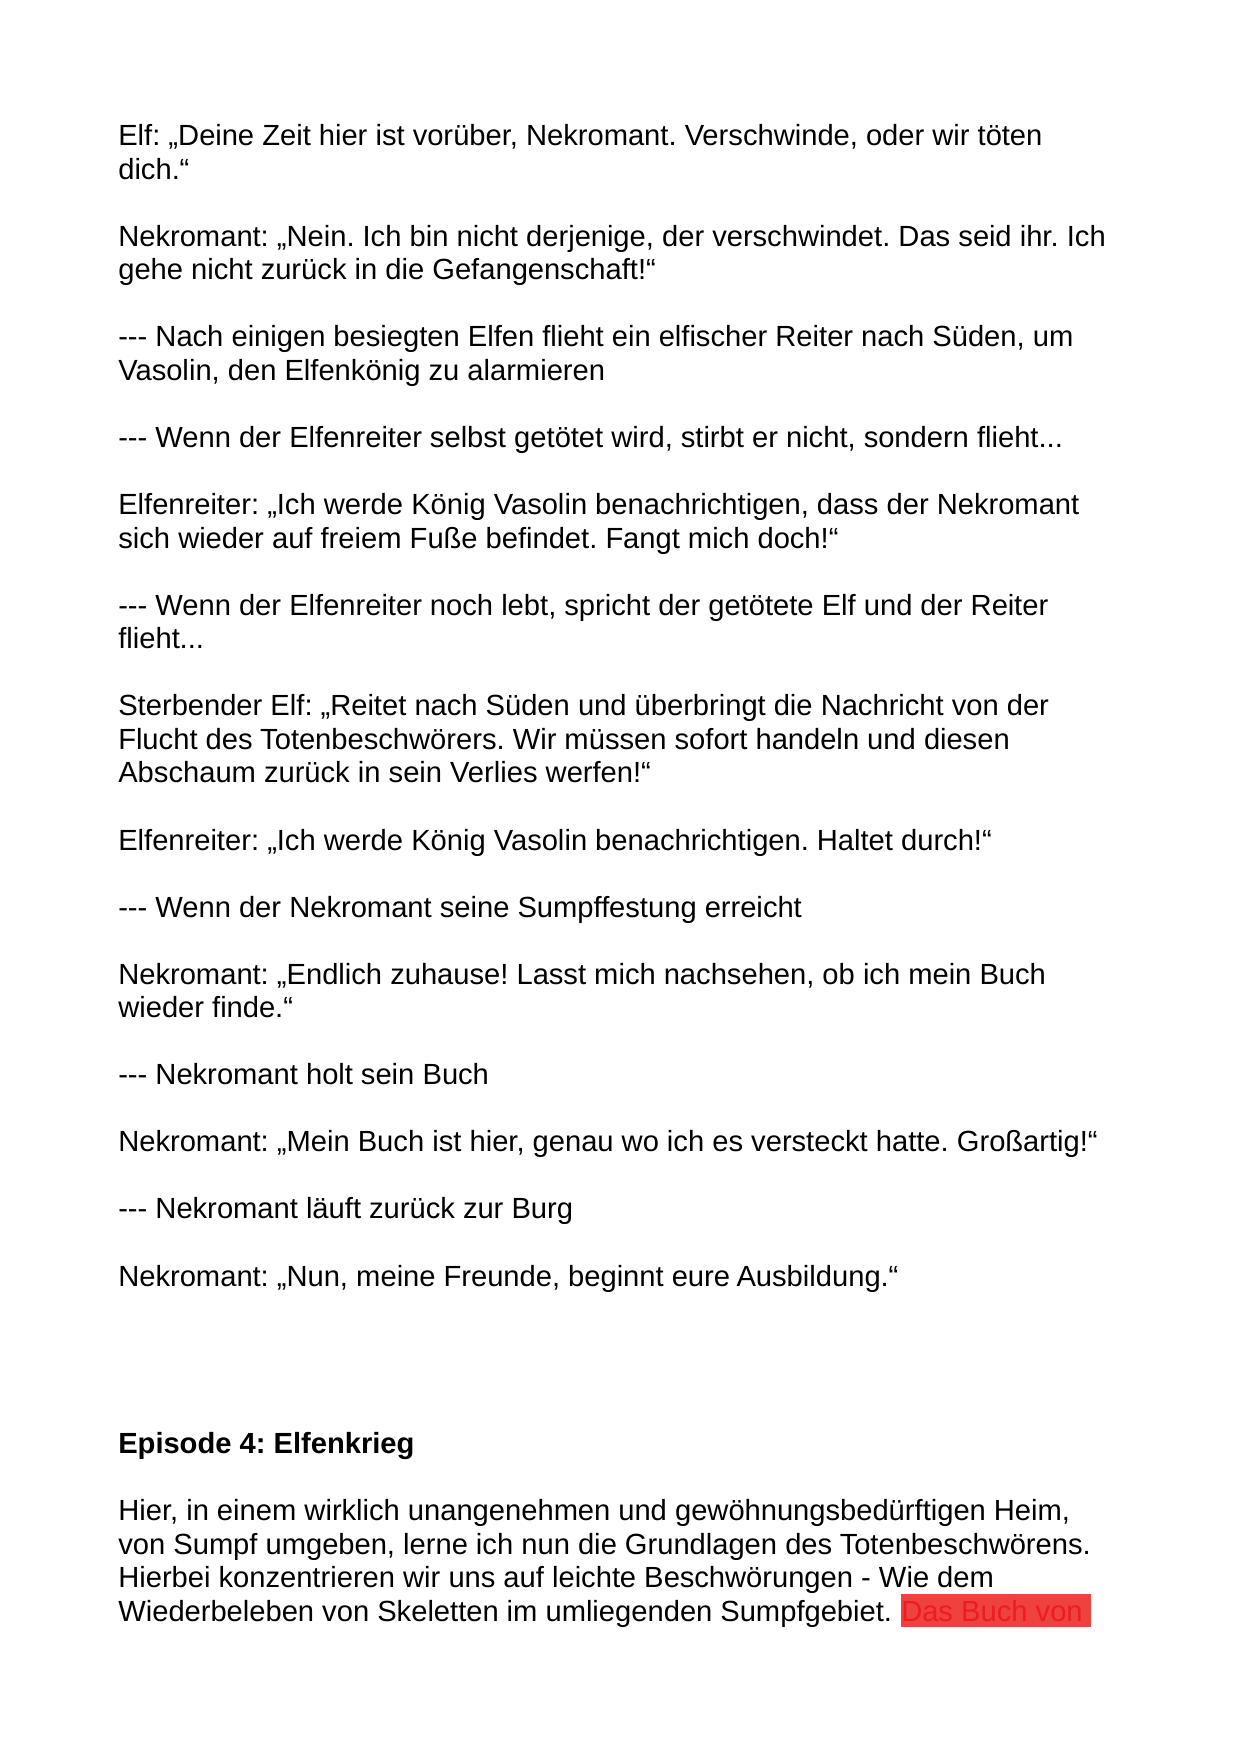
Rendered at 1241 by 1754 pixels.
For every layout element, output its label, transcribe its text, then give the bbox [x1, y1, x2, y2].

text Nekromant: „Nein. Ich bin nicht derjenige, der verschwindet. Das seid ihr. Ich gehe nicht zurück in die Gefangenschaft!“ [118, 219, 1122, 286]
text Elfenreiter: „Ich werde König Vasolin benachrichtigen. Haltet durch!“ [118, 822, 1122, 856]
text --- Wenn der Elfenreiter selbst getötet wird, stirbt er nicht, sondern flieht... [118, 420, 1122, 453]
text Elfenreiter: „Ich werde König Vasolin benachrichtigen, dass der Nekromant sich wieder auf freiem Fuße befindet. Fangt mich doch!“ [118, 487, 1122, 554]
text Episode 4: Elfenkrieg [118, 1426, 1122, 1460]
text Sterbender Elf: „Reitet nach Süden und überbringt die Nachricht von der Flucht des Totenbeschwörers. Wir müssen sofort handeln und diesen Abschaum zurück in sein Verlies werfen!“ [118, 688, 1122, 789]
text Hier, in einem wirklich unangenehmen und gewöhnungsbedürftigen Heim, von Sumpf umgeben, lerne ich nun die Grundlagen des Totenbeschwörens. Hierbei konzentrieren wir uns auf leichte Beschwörungen - Wie dem Wiederbeleben von Skeletten im umliegenden Sumpfgebiet. Das Buch von [118, 1493, 1122, 1627]
text --- Nekromant holt sein Buch [118, 1057, 1122, 1091]
text Elf: „Deine Zeit hier ist vorüber, Nekromant. Verschwinde, oder wir töten dich.“ [118, 118, 1122, 185]
text --- Wenn der Elfenreiter noch lebt, spricht der getötete Elf und der Reiter flieht... [118, 588, 1122, 655]
text --- Nekromant läuft zurück zur Burg [118, 1191, 1122, 1225]
text Nekromant: „Mein Buch ist hier, genau wo ich es versteckt hatte. Großartig!“ [118, 1124, 1122, 1158]
text --- Nach einigen besiegten Elfen flieht ein elfischer Reiter nach Süden, um Vasolin, den Elfenkönig zu alarmieren [118, 319, 1122, 386]
text --- Wenn der Nekromant seine Sumpffestung erreicht [118, 889, 1122, 923]
text Nekromant: „Nun, meine Freunde, beginnt eure Ausbildung.“ [118, 1258, 1122, 1292]
text Nekromant: „Endlich zuhause! Lasst mich nachsehen, ob ich mein Buch wieder finde.“ [118, 957, 1122, 1024]
